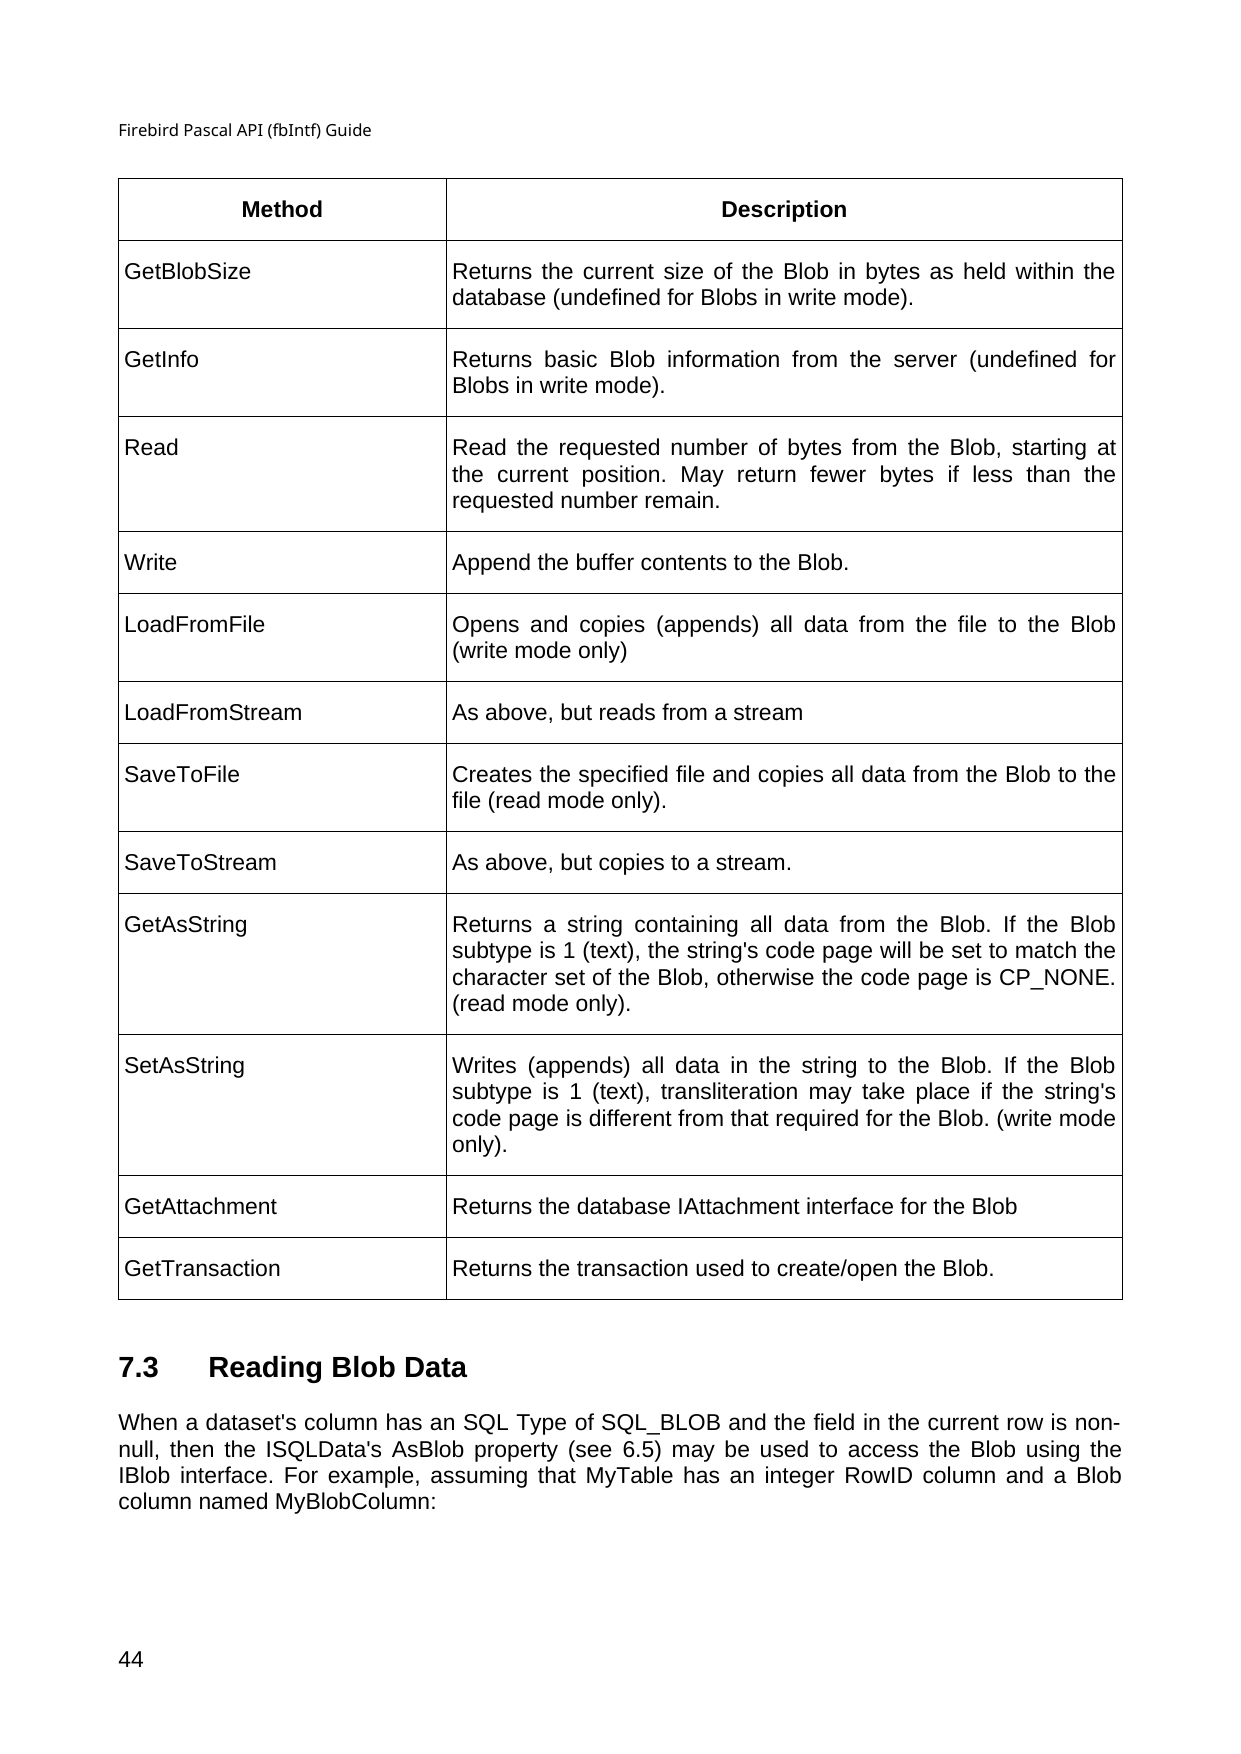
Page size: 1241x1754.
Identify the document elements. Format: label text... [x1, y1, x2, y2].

table_cell SaveToFile [119, 744, 446, 831]
table_cell Write [119, 532, 446, 593]
subtitle Reading Blob Data [118, 1350, 1122, 1384]
table_cell Returns a string containing all data from the Blob. If the Blob subtype is 1 (text), the string's code page will be set to match the character set of the Blob, otherwise the code page is CP_NONE. (read mode only). [447, 894, 1122, 1034]
table_cell LoadFromFile [119, 594, 446, 681]
table_cell GetTransaction [119, 1238, 446, 1299]
table_header Description [447, 179, 1122, 240]
table_cell Read the requested number of bytes from the Blob, starting at the current position. May return fewer bytes if less than the requested number remain. [447, 417, 1122, 531]
table_cell GetBlobSize [119, 241, 446, 328]
table_cell Returns the database IAttachment interface for the Blob [447, 1176, 1122, 1237]
table_cell Creates the specified file and copies all data from the Blob to the file (read mode only). [447, 744, 1122, 831]
table_cell LoadFromStream [119, 682, 446, 743]
table_cell Returns the current size of the Blob in bytes as held within the database (undefined for Blobs in write mode). [447, 241, 1122, 328]
table_header Method [119, 179, 446, 240]
table_cell GetAttachment [119, 1176, 446, 1237]
table_cell SetAsString [119, 1035, 446, 1175]
table_cell GetAsString [119, 894, 446, 1034]
table_cell Returns basic Blob information from the server (undefined for Blobs in write mode). [447, 329, 1122, 416]
table_cell Opens and copies (appends) all data from the file to the Blob (write mode only) [447, 594, 1122, 681]
table_cell SaveToStream [119, 832, 446, 893]
table_cell Append the buffer contents to the Blob. [447, 532, 1122, 593]
text When a dataset's column has an SQL Type of SQL_BLOB and the field in the current row is non-null, then the ISQLData's AsBlob property (see 6.5) may be used to access the Blob using the IBlob interface. For example, assuming that MyTable has an integer RowID column and a Blob column named MyBlobColumn: [118, 1409, 1122, 1515]
table_cell As above, but copies to a stream. [447, 832, 1122, 893]
table_cell Writes (appends) all data in the string to the Blob. If the Blob subtype is 1 (text), transliteration may take place if the string's code page is different from that required for the Blob. (write mode only). [447, 1035, 1122, 1175]
table_cell As above, but reads from a stream [447, 682, 1122, 743]
table_cell Read [119, 417, 446, 531]
table_cell Returns the transaction used to create/open the Blob. [447, 1238, 1122, 1299]
table_cell GetInfo [119, 329, 446, 416]
